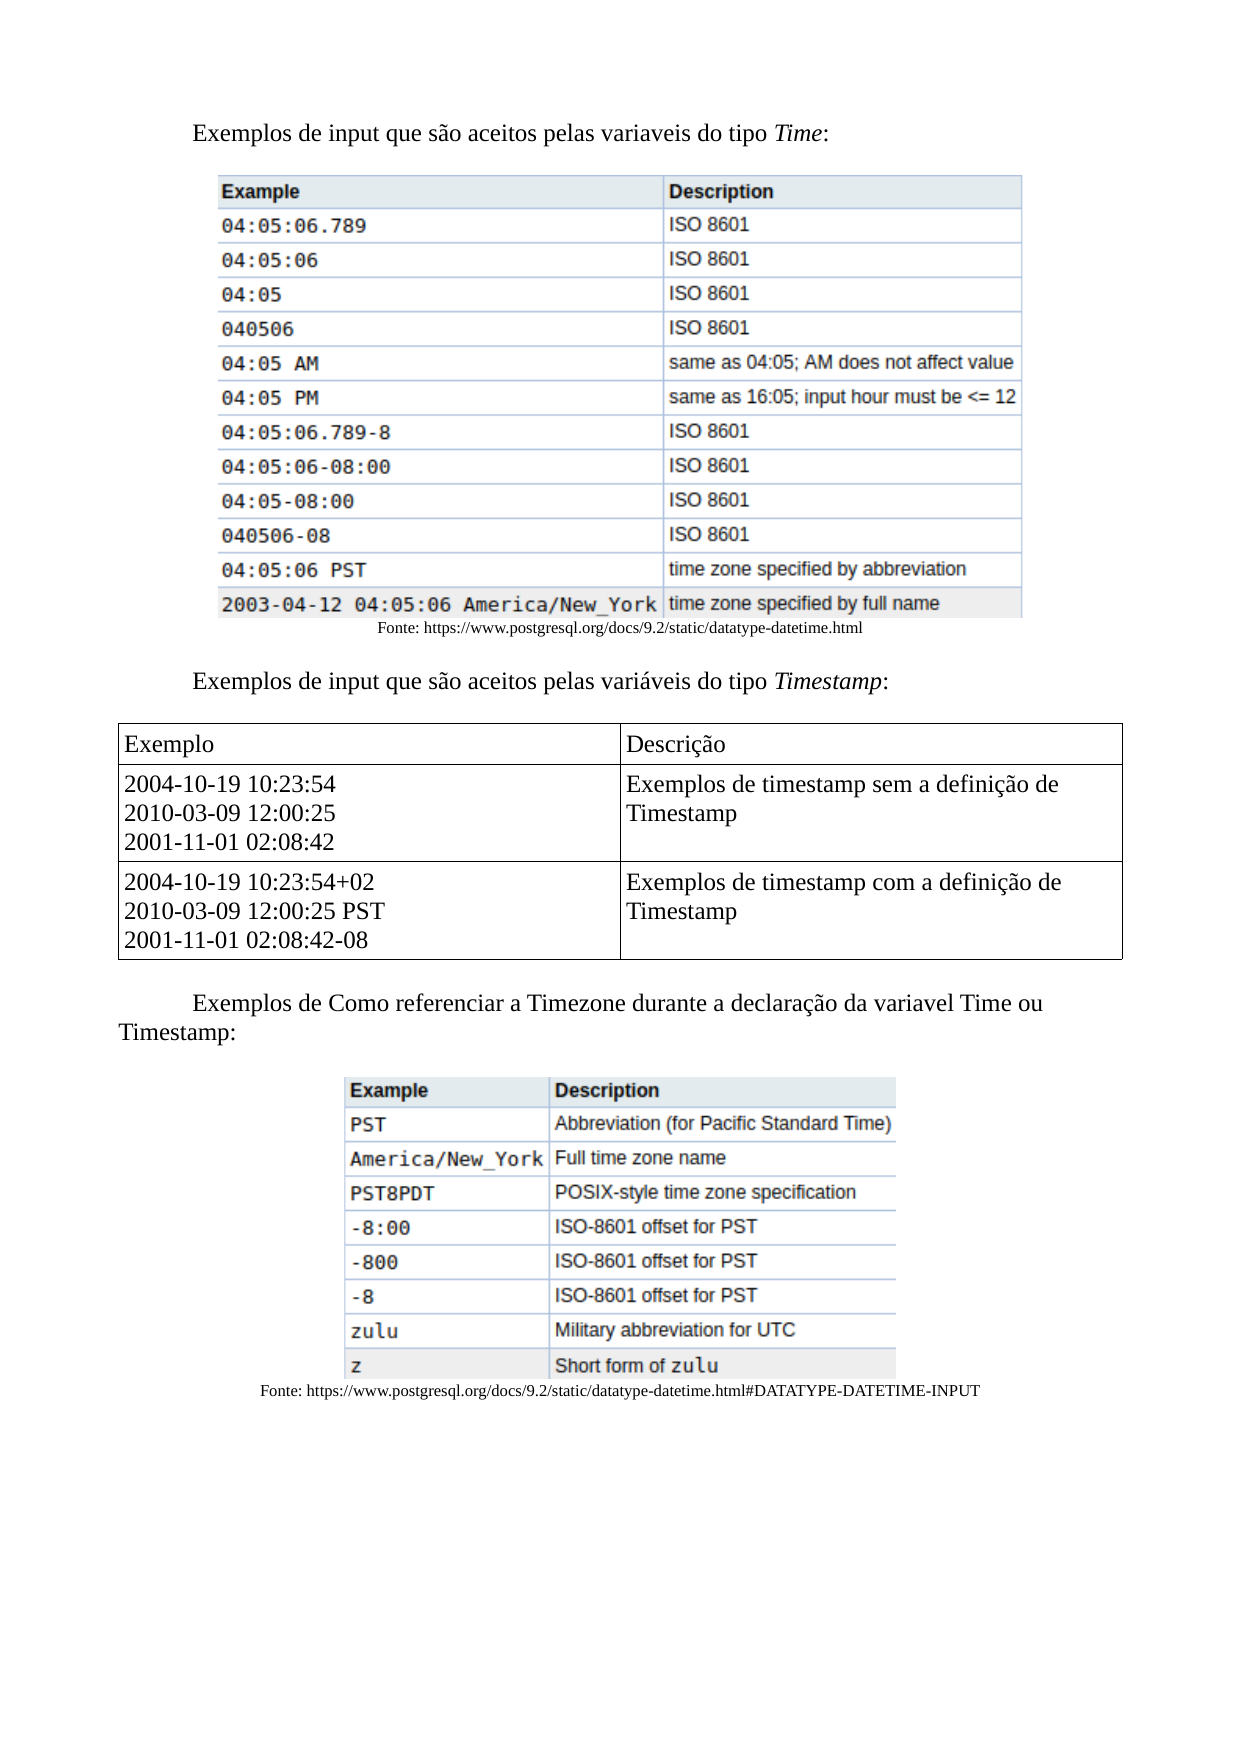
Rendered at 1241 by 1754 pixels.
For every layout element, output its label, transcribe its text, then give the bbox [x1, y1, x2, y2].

picture [217, 175, 1023, 618]
text Exemplos de Como referenciar a Timezone durante a declaração da variavel Time ou Timestamp: [118, 988, 1122, 1046]
table_cell 2004-10-19 10:23:54+02 2010-03-09 12:00:25 PST 2001-11-01 02:08:42-08 [119, 862, 620, 959]
picture [344, 1077, 896, 1379]
text Fonte: https://www.postgresql.org/docs/9.2/static/datatype-datetime.html [118, 176, 1122, 637]
table_cell 2004-10-19 10:23:54 2010-03-09 12:00:25 2001-11-01 02:08:42 [119, 765, 620, 861]
table_cell Exemplos de timestamp sem a definição de Timestamp [621, 765, 1122, 861]
table_cell Exemplos de timestamp com a definição de Timestamp [621, 862, 1122, 959]
table_header Exemplo [119, 724, 620, 763]
table_header Descrição [621, 724, 1122, 763]
text Fonte: https://www.postgresql.org/docs/9.2/static/datatype-datetime.html#DATATYPE-DATETIME-INPUT [118, 1381, 1122, 1400]
text Exemplos de input que são aceitos pelas variaveis do tipo Time: [118, 118, 1122, 147]
text Exemplos de input que são aceitos pelas variáveis do tipo Timestamp: [118, 666, 1122, 694]
